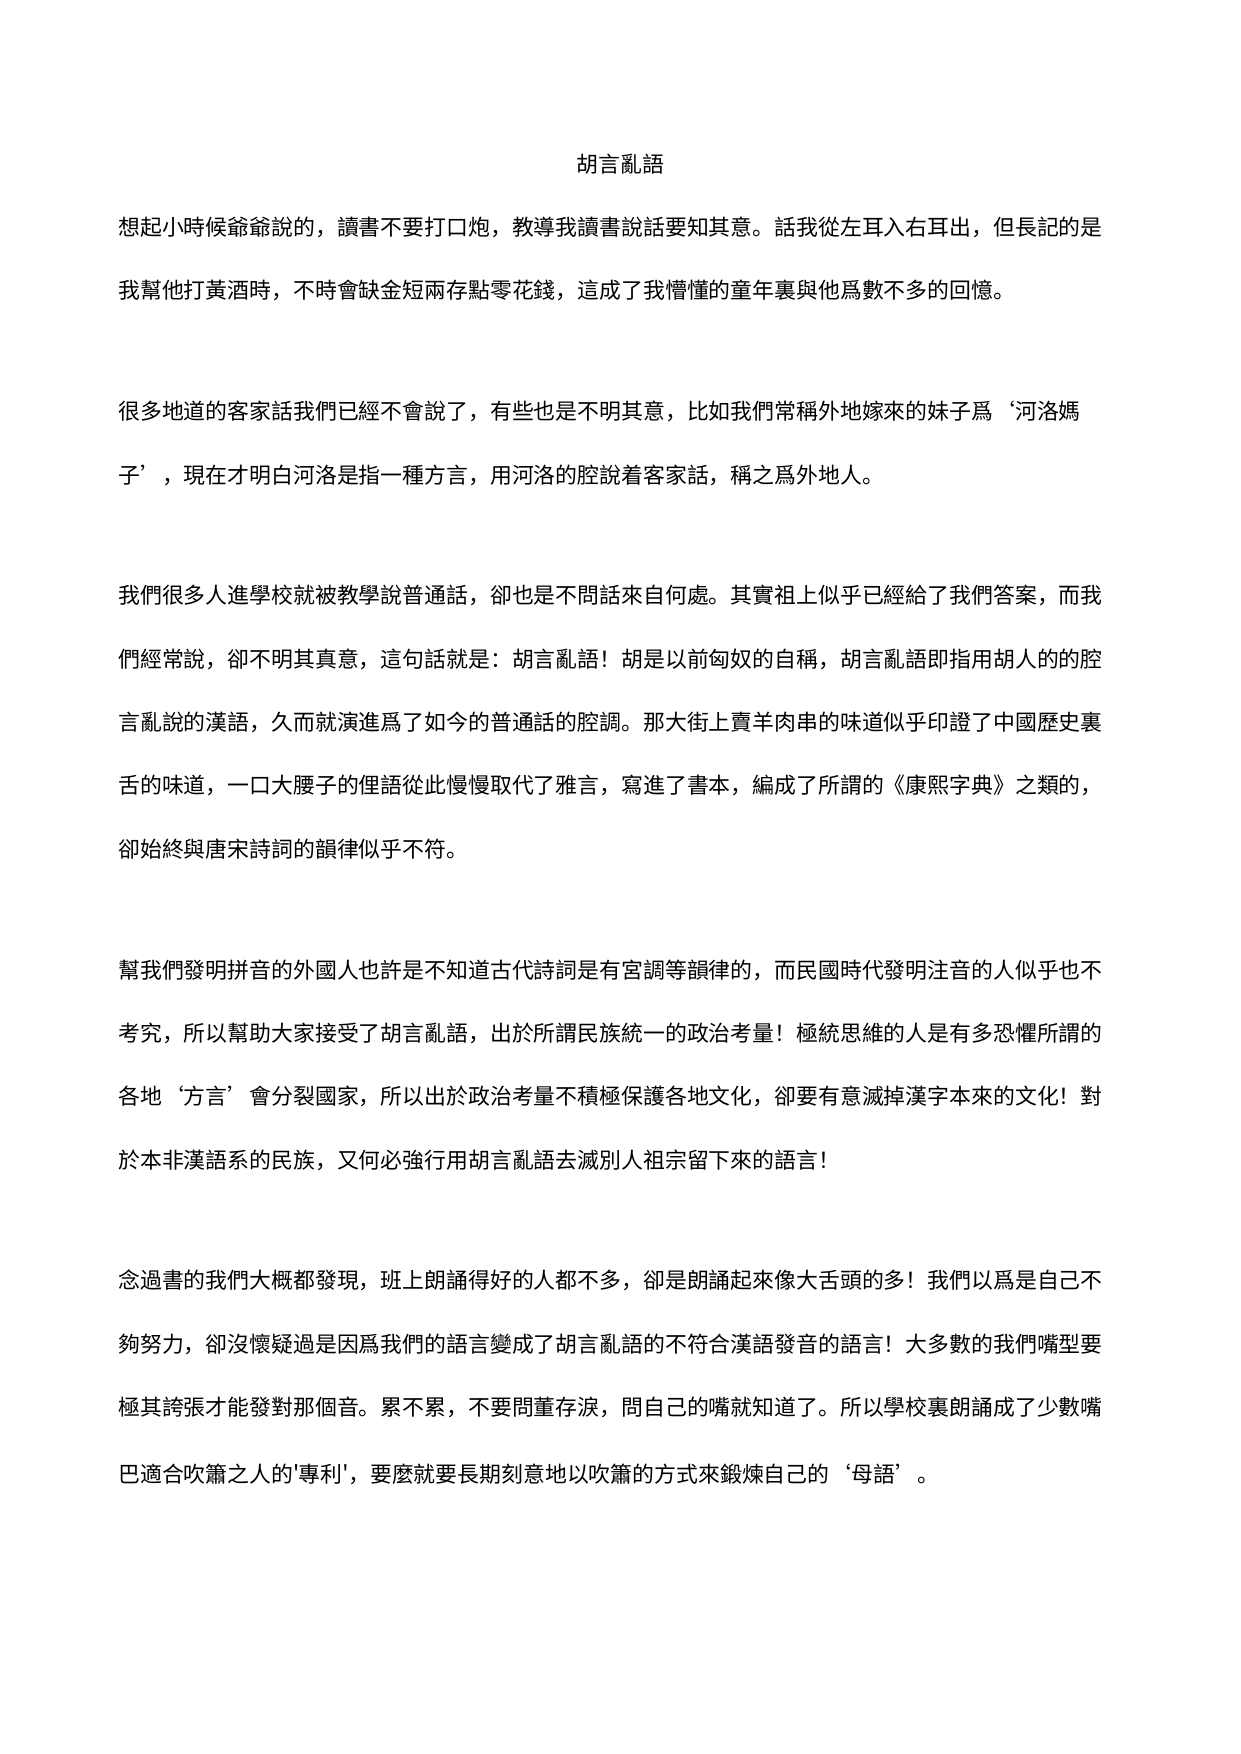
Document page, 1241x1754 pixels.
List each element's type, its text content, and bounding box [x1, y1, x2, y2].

text 胡言亂語 [118, 147, 1122, 178]
text 想起小時候爺爺說的，讀書不要打口炮，教導我讀書說話要知其意。話我從左耳入右耳出，但長記的是我幫他打黃酒時，不時會缺金短兩存點零花錢，這成了我懵懂的童年裏與他爲數不多的回憶。 [118, 210, 1122, 305]
text 念過書的我們大概都發現，班上朗誦得好的人都不多，卻是朗誦起來像大舌頭的多！我們以爲是自己不夠努力，卻沒懷疑過是因爲我們的語言變成了胡言亂語的不符合漢語發音的語言！大多數的我們嘴型要極其誇張才能發對那個音。累不累，不要問董存淚，問自己的嘴就知道了。所以學校裏朗誦成了少數嘴巴適合吹簫之人的'專利'，要麼就要長期刻意地以吹簫的方式來鍛煉自己的‘母語’。 [118, 1263, 1122, 1490]
text 我們很多人進學校就被教學說普通話，卻也是不問話來自何處。其實祖上似乎已經給了我們答案，而我們經常說，卻不明其真意，這句話就是：胡言亂語！胡是以前匈奴的自稱，胡言亂語即指用胡人的的腔言亂說的漢語，久而就演進爲了如今的普通話的腔調。那大街上賣羊肉串的味道似乎印證了中國歷史裏舌的味道，一口大腰子的俚語從此慢慢取代了雅言，寫進了書本，編成了所謂的《康熙字典》之類的，卻始終與唐宋詩詞的韻律似乎不符。 [118, 578, 1122, 863]
text 很多地道的客家話我們已經不會說了，有些也是不明其意，比如我們常稱外地嫁來的妹子爲‘河洛媽子’，現在才明白河洛是指一種方言，用河洛的腔說着客家話，稱之爲外地人。 [118, 394, 1122, 489]
text 幫我們發明拼音的外國人也許是不知道古代詩詞是有宮調等韻律的，而民國時代發明注音的人似乎也不考究，所以幫助大家接受了胡言亂語，出於所謂民族統一的政治考量！極統思維的人是有多恐懼所謂的各地‘方言’會分裂國家，所以出於政治考量不積極保護各地文化，卻要有意滅掉漢字本來的文化！對於本非漢語系的民族，又何必強行用胡言亂語去滅別人祖宗留下來的語言！ [118, 953, 1122, 1174]
